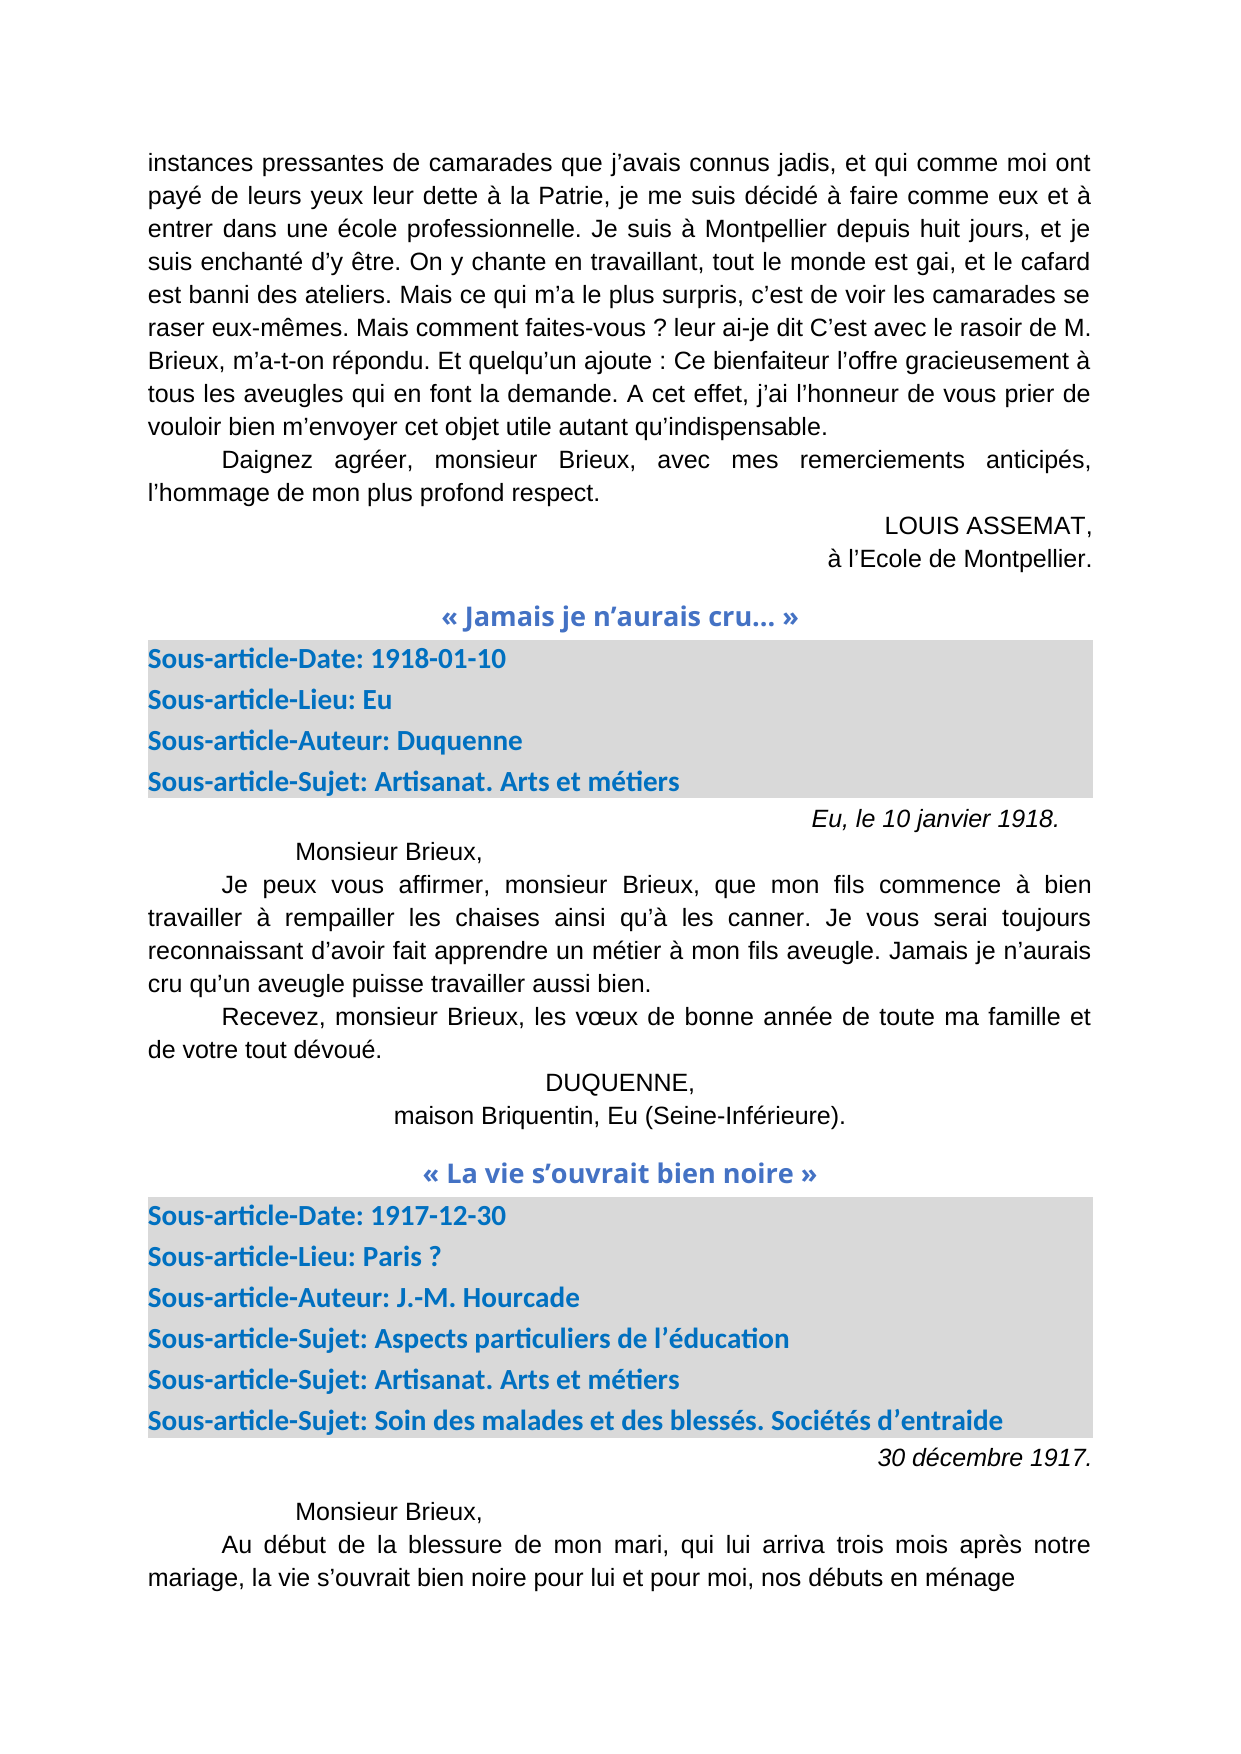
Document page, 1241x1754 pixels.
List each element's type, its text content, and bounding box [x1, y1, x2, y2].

subtitle « La vie s’ouvrait bien noire » [148, 1155, 1093, 1192]
text Au début de la blessure de mon mari, qui lui arriva trois mois après notre mariage, la vie s’ouvrait bien noire pour lui et pour moi, nos débuts en ménage [148, 1530, 1093, 1592]
text Recevez, monsieur Brieux, les vœux de bonne année de toute ma famille et de votre tout dévoué. [148, 1002, 1093, 1064]
text Sous-article-Sujet: Soin des malades et des blessés. Sociétés d’entraide [148, 1402, 1093, 1438]
text Sous-article-Sujet: Artisanat. Arts et métiers [148, 1361, 1093, 1397]
text Monsieur Brieux, [221, 1497, 1093, 1526]
text Sous-article-Auteur: J.-M. Hourcade [148, 1279, 1093, 1315]
text Sous-article-Lieu: Eu [148, 681, 1093, 717]
text Sous-article-Sujet: Artisanat. Arts et métiers [148, 763, 1093, 798]
text instances pressantes de camarades que j’avais connus jadis, et qui comme moi ont payé de leurs yeux leur dette à la Patrie, je me suis décidé à faire comme eux et à entrer dans une école professionnelle. Je suis à Montpellier depuis huit jours, et je suis enchanté d’y être. On y chante en travaillant, tout le monde est gai, et le cafard est banni des ateliers. Mais ce qui m’a le plus surpris, c’est de voir les camarades se raser eux-mêmes. Mais comment faites-vous ? leur ai-je dit C’est avec le rasoir de M. Brieux, m’a-t-on répondu. Et quelqu’un ajoute : Ce bienfaiteur l’offre gracieusement à tous les aveugles qui en font la demande. A cet effet, j’ai l’honneur de vous prier de vouloir bien m’envoyer cet objet utile autant qu’indispensable. [148, 148, 1093, 441]
text Daignez agréer, monsieur Brieux, avec mes remerciements anticipés, l’hommage de mon plus profond respect. [148, 445, 1093, 507]
text Sous-article-Date: 1917-12-30 [148, 1197, 1093, 1233]
text DUQUENNE, [148, 1068, 1093, 1097]
text Sous-article-Date: 1918-01-10 [148, 640, 1093, 676]
text 30 décembre 1917. [148, 1443, 1093, 1472]
text Sous-article-Lieu: Paris ? [148, 1238, 1093, 1274]
text Je peux vous affirmer, monsieur Brieux, que mon fils commence à bien travailler à rempailler les chaises ainsi qu’à les canner. Je vous serai toujours reconnaissant d’avoir fait apprendre un métier à mon fils aveugle. Jamais je n’aurais cru qu’un aveugle puisse travailler aussi bien. [148, 870, 1093, 998]
text à l’Ecole de Montpellier. [148, 544, 1093, 573]
text Monsieur Brieux, [221, 837, 1093, 866]
text Sous-article-Auteur: Duquenne [148, 722, 1093, 758]
subtitle « Jamais je n’aurais cru... » [148, 598, 1093, 634]
text Eu, le 10 janvier 1918. [811, 804, 1093, 833]
text Sous-article-Sujet: Aspects particuliers de l’éducation [148, 1320, 1093, 1356]
text maison Briquentin, Eu (Seine-Inférieure). [148, 1101, 1093, 1130]
text LOUIS ASSEMAT, [148, 511, 1093, 539]
